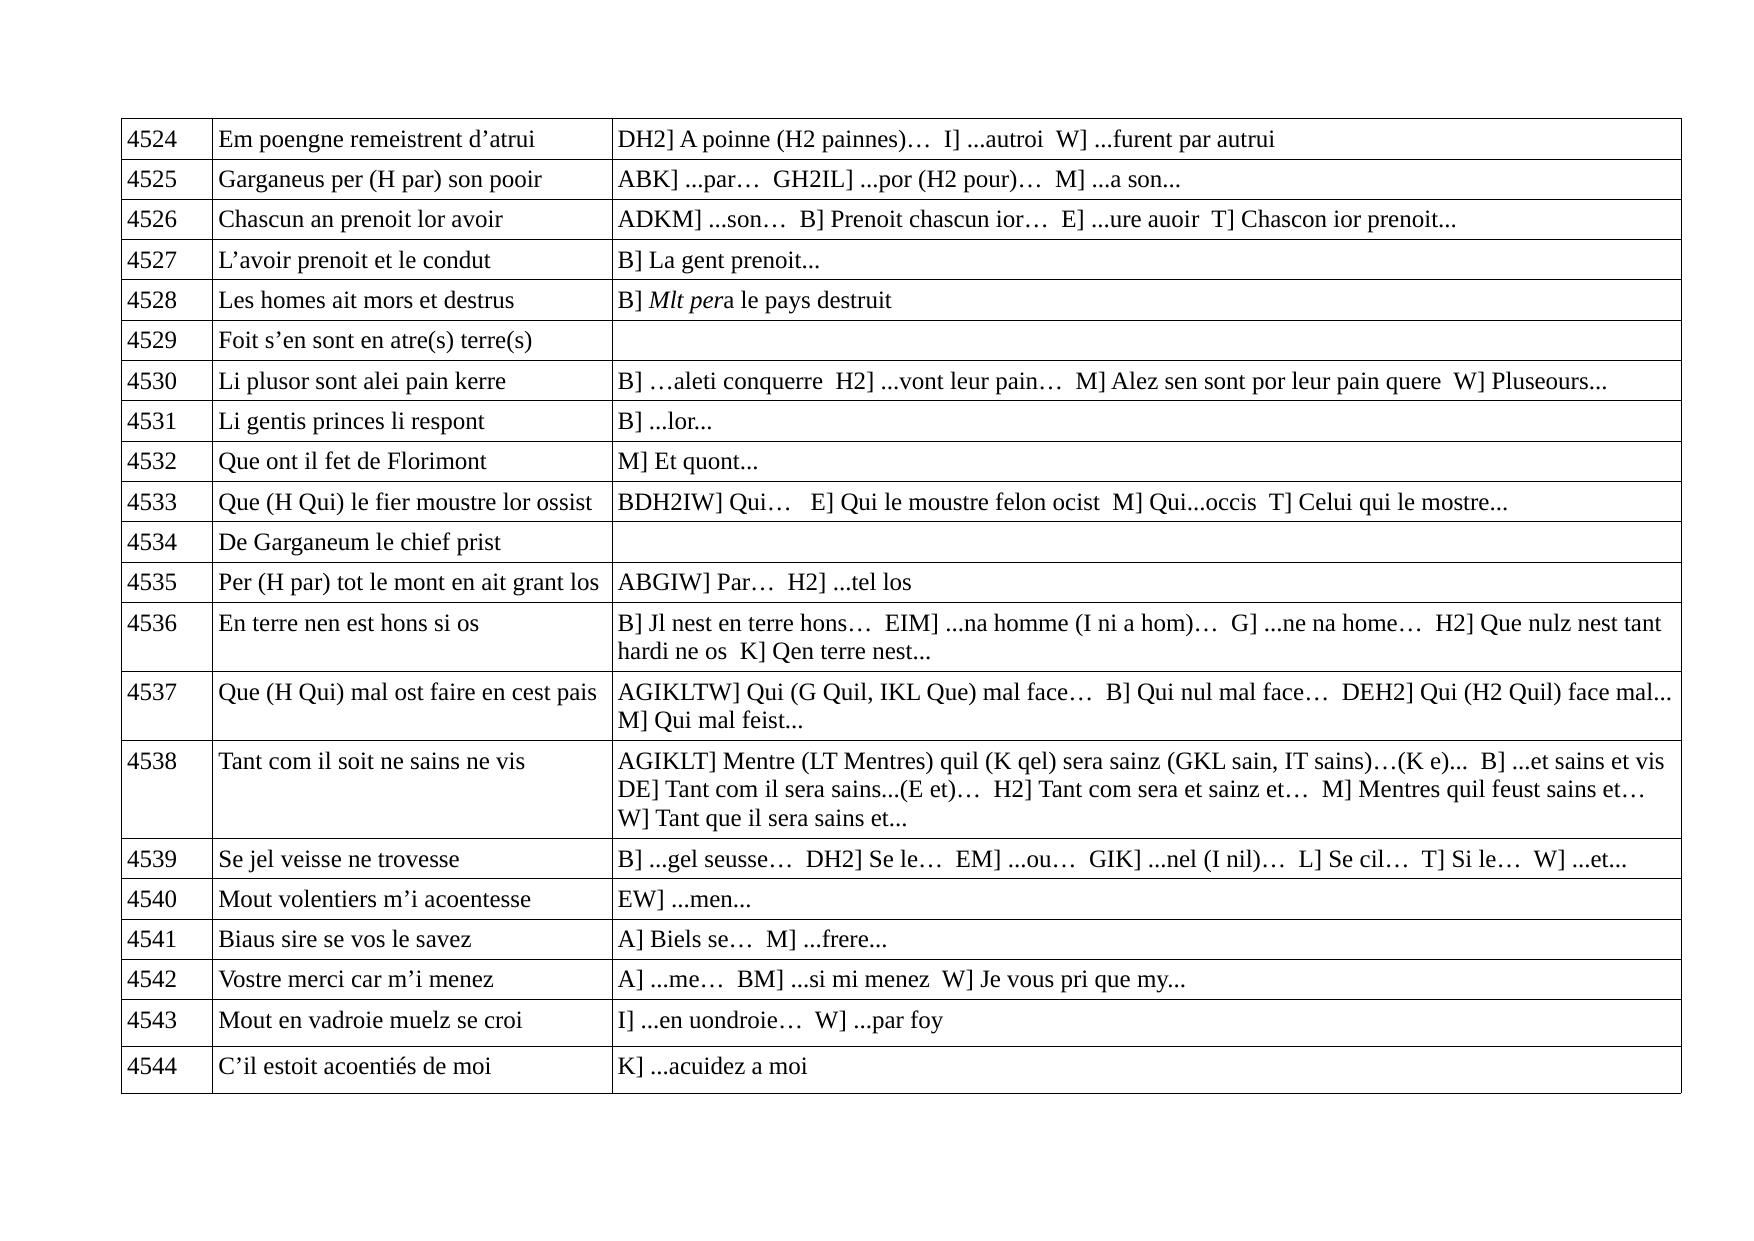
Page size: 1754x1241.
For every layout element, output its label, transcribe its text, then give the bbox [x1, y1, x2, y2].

table_cell 4533 [122, 482, 212, 521]
table_cell 4525 [122, 160, 212, 199]
table_cell 4541 [122, 920, 212, 959]
table_cell A] Biels se… M] ...frere... [613, 920, 1681, 959]
table_cell Les homes ait mors et destrus [213, 280, 612, 320]
table_cell Se jel veisse ne trovesse [213, 839, 612, 878]
table_cell 4537 [122, 672, 212, 740]
table_cell 4534 [122, 522, 212, 562]
table_cell 4540 [122, 879, 212, 918]
table_cell 4527 [122, 240, 212, 279]
table_cell 4530 [122, 361, 212, 400]
table_cell Mout volentiers m’i acoentesse [213, 879, 612, 918]
table_cell K] ...acuidez a moi [613, 1047, 1681, 1092]
table_cell B] ...gel seusse… DH2] Se le… EM] ...ou… GIK] ...nel (I nil)… L] Se cil… T] Si le… W] ...et... [613, 839, 1681, 878]
table_cell I] ...en uondroie… W] ...par foy [613, 1000, 1681, 1046]
table_cell [613, 522, 1681, 562]
table_cell Que ont il fet de Florimont [213, 442, 612, 481]
table_cell B] Jl nest en terre hons… EIM] ...na homme (I ni a hom)… G] ...ne na home… H2] Que nulz nest tant hardi ne os K] Qen terre nest... [613, 603, 1681, 671]
table_cell ABK] ...par… GH2IL] ...por (H2 pour)… M] ...a son... [613, 160, 1681, 199]
table_cell BDH2IW] Qui… E] Qui le moustre felon ocist M] Qui...occis T] Celui qui le mostre... [613, 482, 1681, 521]
table_cell 4544 [122, 1047, 212, 1092]
table_cell B] Mlt pera le pays destruit [613, 280, 1681, 320]
table_cell Vostre merci car m’i menez [213, 960, 612, 999]
table_cell 4538 [122, 741, 212, 838]
table_cell DH2] A poinne (H2 painnes)… I] ...autroi W] ...furent par autrui [613, 119, 1681, 158]
table_cell ADKM] ...son… B] Prenoit chascun ior… E] ...ure auoir T] Chascon ior prenoit... [613, 200, 1681, 239]
table_cell M] Et quont... [613, 442, 1681, 481]
table_cell 4529 [122, 321, 212, 360]
table_cell 4528 [122, 280, 212, 320]
table_cell Em poengne remeistrent d’atrui [213, 119, 612, 158]
table_cell Garganeus per (H par) son pooir [213, 160, 612, 199]
table_cell 4531 [122, 401, 212, 441]
table_cell 4536 [122, 603, 212, 671]
table_cell Biaus sire se vos le savez [213, 920, 612, 959]
table_cell De Garganeum le chief prist [213, 522, 612, 562]
table_cell 4535 [122, 563, 212, 602]
table_cell Chascun an prenoit lor avoir [213, 200, 612, 239]
table_cell [613, 321, 1681, 360]
table_cell 4524 [122, 119, 212, 158]
table_cell B] ...lor... [613, 401, 1681, 441]
table_cell Que (H Qui) le fier moustre lor ossist [213, 482, 612, 521]
table_cell Li gentis princes li respont [213, 401, 612, 441]
table_cell L’avoir prenoit et le condut [213, 240, 612, 279]
table_cell AGIKLT] Mentre (LT Mentres) quil (K qel) sera sainz (GKL sain, IT sains)…(K e)... B] ...et sains et vis DE] Tant com il sera sains...(E et)… H2] Tant com sera et sainz et… M] Mentres quil feust sains et… W] Tant que il sera sains et... [613, 741, 1681, 838]
table_cell B] …aleti conquerre H2] ...vont leur pain… M] Alez sen sont por leur pain quere W] Pluseours... [613, 361, 1681, 400]
table_cell 4543 [122, 1000, 212, 1046]
table_cell Mout en vadroie muelz se croi [213, 1000, 612, 1046]
table_cell 4542 [122, 960, 212, 999]
table_cell Per (H par) tot le mont en ait grant los [213, 563, 612, 602]
table_cell Que (H Qui) mal ost faire en cest pais [213, 672, 612, 740]
table_cell B] La gent prenoit... [613, 240, 1681, 279]
table_cell En terre nen est hons si os [213, 603, 612, 671]
table_cell A] ...me… BM] ...si mi menez W] Je vous pri que my... [613, 960, 1681, 999]
table_cell AGIKLTW] Qui (G Quil, IKL Que) mal face… B] Qui nul mal face… DEH2] Qui (H2 Quil) face mal... M] Qui mal feist... [613, 672, 1681, 740]
table_cell Tant com il soit ne sains ne vis [213, 741, 612, 838]
table_cell C’il estoit acoentiés de moi [213, 1047, 612, 1092]
table_cell Li plusor sont alei pain kerre [213, 361, 612, 400]
table_cell 4532 [122, 442, 212, 481]
table_cell 4526 [122, 200, 212, 239]
table_cell EW] ...men... [613, 879, 1681, 918]
table_cell ABGIW] Par… H2] ...tel los [613, 563, 1681, 602]
table_cell 4539 [122, 839, 212, 878]
table_cell Foit s’en sont en atre(s) terre(s) [213, 321, 612, 360]
